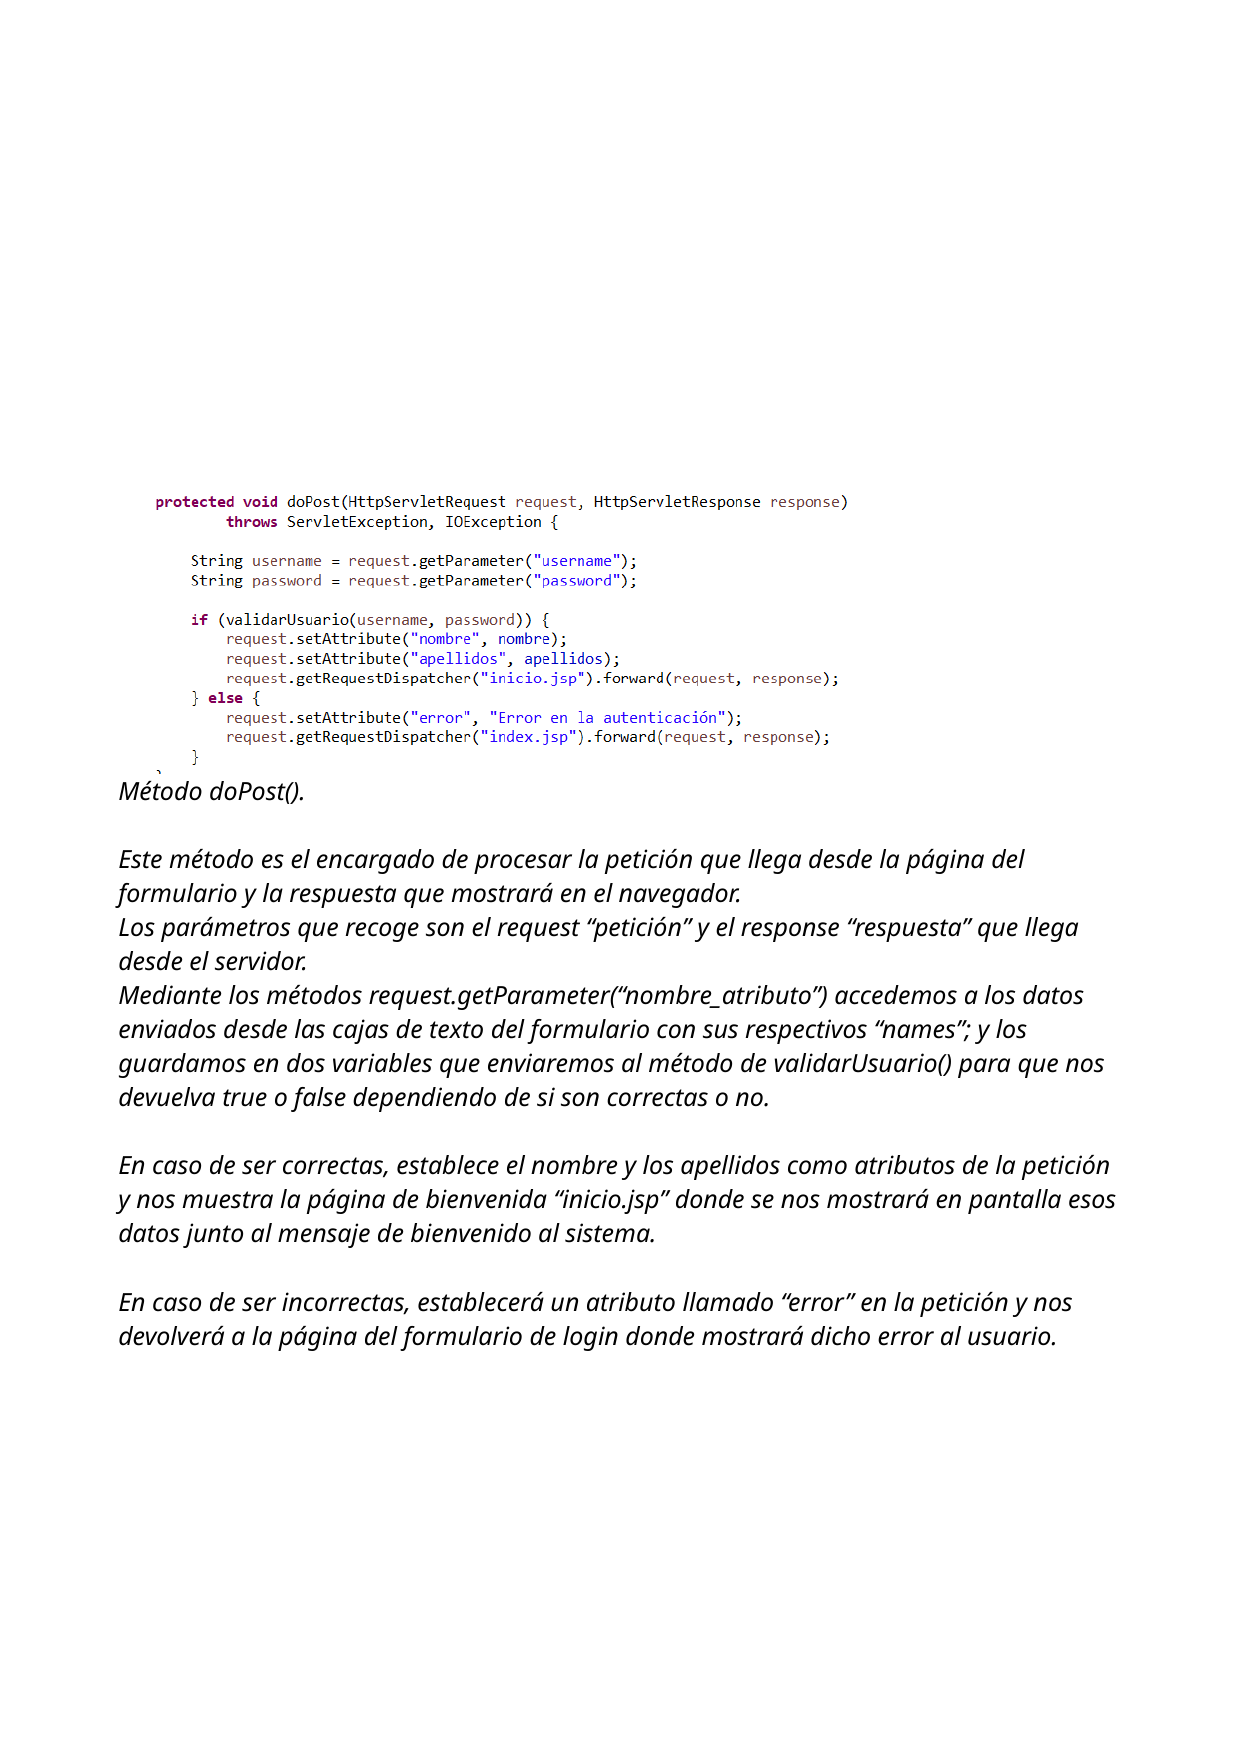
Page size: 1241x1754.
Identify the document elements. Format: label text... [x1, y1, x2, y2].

text Los parámetros que recoge son el request “petición” y el response “respuesta” que llega desde el servidor. [118, 909, 1122, 978]
text Este método es el encargado de procesar la petición que llega desde la página del formulario y la respuesta que mostrará en el navegador. [118, 841, 1122, 909]
text Método doPost(). [118, 774, 1122, 807]
picture [118, 492, 1123, 774]
text Mediante los métodos request.getParameter(“nombre_atributo”) accedemos a los datos enviados desde las cajas de texto del formulario con sus respectivos “names”; y los guardamos en dos variables que enviaremos al método de validarUsuario() para que nos devuelva true o false dependiendo de si son correctas o no. [118, 978, 1122, 1114]
text En caso de ser incorrectas, establecerá un atributo llamado “error” en la petición y nos devolverá a la página del formulario de login donde mostrará dicho error al usuario. [118, 1284, 1122, 1352]
text En caso de ser correctas, establece el nombre y los apellidos como atributos de la petición y nos muestra la página de bienvenida “inicio.jsp” donde se nos mostrará en pantalla esos datos junto al mensaje de bienvenido al sistema. [118, 1148, 1122, 1250]
